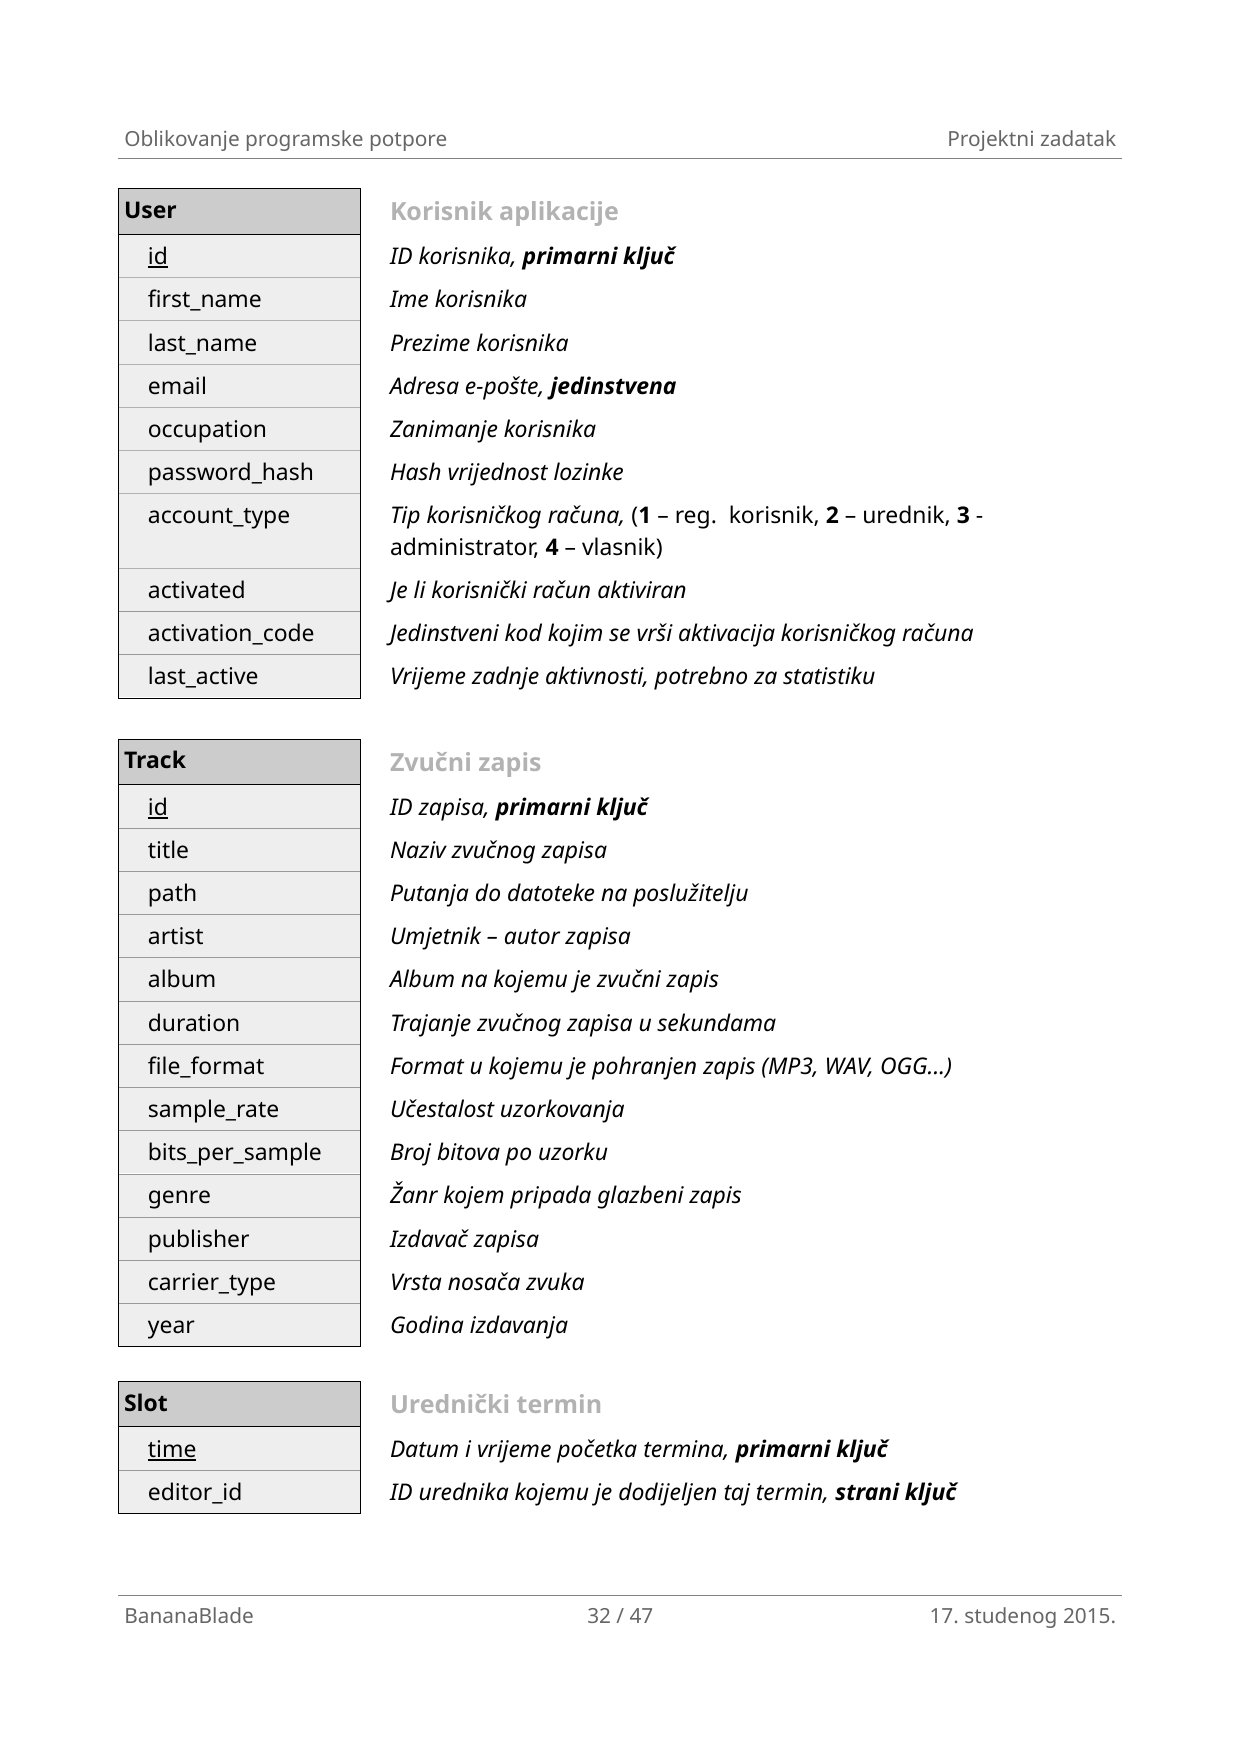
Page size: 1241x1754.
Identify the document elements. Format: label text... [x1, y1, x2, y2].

table_cell Jedinstveni kod kojim se vrši aktivacija korisničkog računa [361, 611, 1123, 654]
table_cell editor_id [119, 1471, 360, 1513]
table_cell bits_per_sample [119, 1131, 360, 1173]
table_cell album [119, 958, 360, 1001]
table_cell Godina izdavanja [361, 1303, 1123, 1346]
table_header Korisnik aplikacije [361, 188, 1123, 234]
table_cell Hash vrijednost lozinke [361, 450, 1123, 493]
table_cell Učestalost uzorkovanja [361, 1087, 1123, 1130]
table_cell ID korisnika, primarni ključ [361, 234, 1123, 277]
table_header User [119, 189, 360, 234]
table_cell activation_code [119, 612, 360, 654]
table_cell last_name [119, 321, 360, 364]
table_header Track [119, 740, 360, 784]
table_cell Vrijeme zadnje aktivnosti, potrebno za statistiku [361, 654, 1123, 697]
table_cell time [119, 1427, 360, 1470]
table_cell email [119, 365, 360, 407]
table_cell id [119, 785, 360, 828]
table_cell ID zapisa, primarni ključ [361, 784, 1123, 828]
table_cell Zanimanje korisnika [361, 407, 1123, 450]
table_cell Žanr kojem pripada glazbeni zapis [361, 1174, 1123, 1217]
table_cell Putanja do datoteke na poslužitelju [361, 871, 1123, 914]
table_cell last_active [119, 655, 360, 697]
table_cell activated [119, 569, 360, 611]
table_cell genre [119, 1175, 360, 1217]
table_cell duration [119, 1002, 360, 1044]
table_cell Format u kojemu je pohranjen zapis (MP3, WAV, OGG...) [361, 1044, 1123, 1087]
table_cell first_name [119, 278, 360, 320]
table_header Urednički termin [361, 1381, 1123, 1426]
table_cell Naziv zvučnog zapisa [361, 828, 1123, 871]
table_cell file_format [119, 1045, 360, 1087]
table_cell Vrsta nosača zvuka [361, 1260, 1123, 1303]
table_cell Adresa e-pošte, jedinstvena [361, 364, 1123, 407]
table_cell id [119, 235, 360, 277]
table_cell Datum i vrijeme početka termina, primarni ključ [361, 1426, 1123, 1470]
table_cell Ime korisnika [361, 277, 1123, 320]
table_cell Broj bitova po uzorku [361, 1130, 1123, 1173]
table_cell carrier_type [119, 1261, 360, 1303]
table_cell title [119, 829, 360, 871]
table_cell password_hash [119, 451, 360, 493]
table_cell publisher [119, 1218, 360, 1260]
table_header Zvučni zapis [361, 739, 1123, 784]
table_cell Album na kojemu je zvučni zapis [361, 957, 1123, 1001]
table_cell occupation [119, 408, 360, 450]
table_cell Izdavač zapisa [361, 1217, 1123, 1260]
table_cell artist [119, 915, 360, 957]
table_cell sample_rate [119, 1088, 360, 1130]
table_cell year [119, 1304, 360, 1346]
table_cell Je li korisnički račun aktiviran [361, 568, 1123, 611]
table_cell ID urednika kojemu je dodijeljen taj termin, strani ključ [361, 1470, 1123, 1513]
table_cell path [119, 872, 360, 914]
table_cell Umjetnik – autor zapisa [361, 914, 1123, 957]
table_cell Tip korisničkog računa, (1 – reg. korisnik, 2 – urednik, 3 - administrator, 4 – vlasnik) [361, 493, 1123, 568]
table_cell Trajanje zvučnog zapisa u sekundama [361, 1001, 1123, 1044]
table_cell account_type [119, 494, 360, 568]
table_cell Prezime korisnika [361, 320, 1123, 364]
table_header Slot [119, 1382, 360, 1426]
